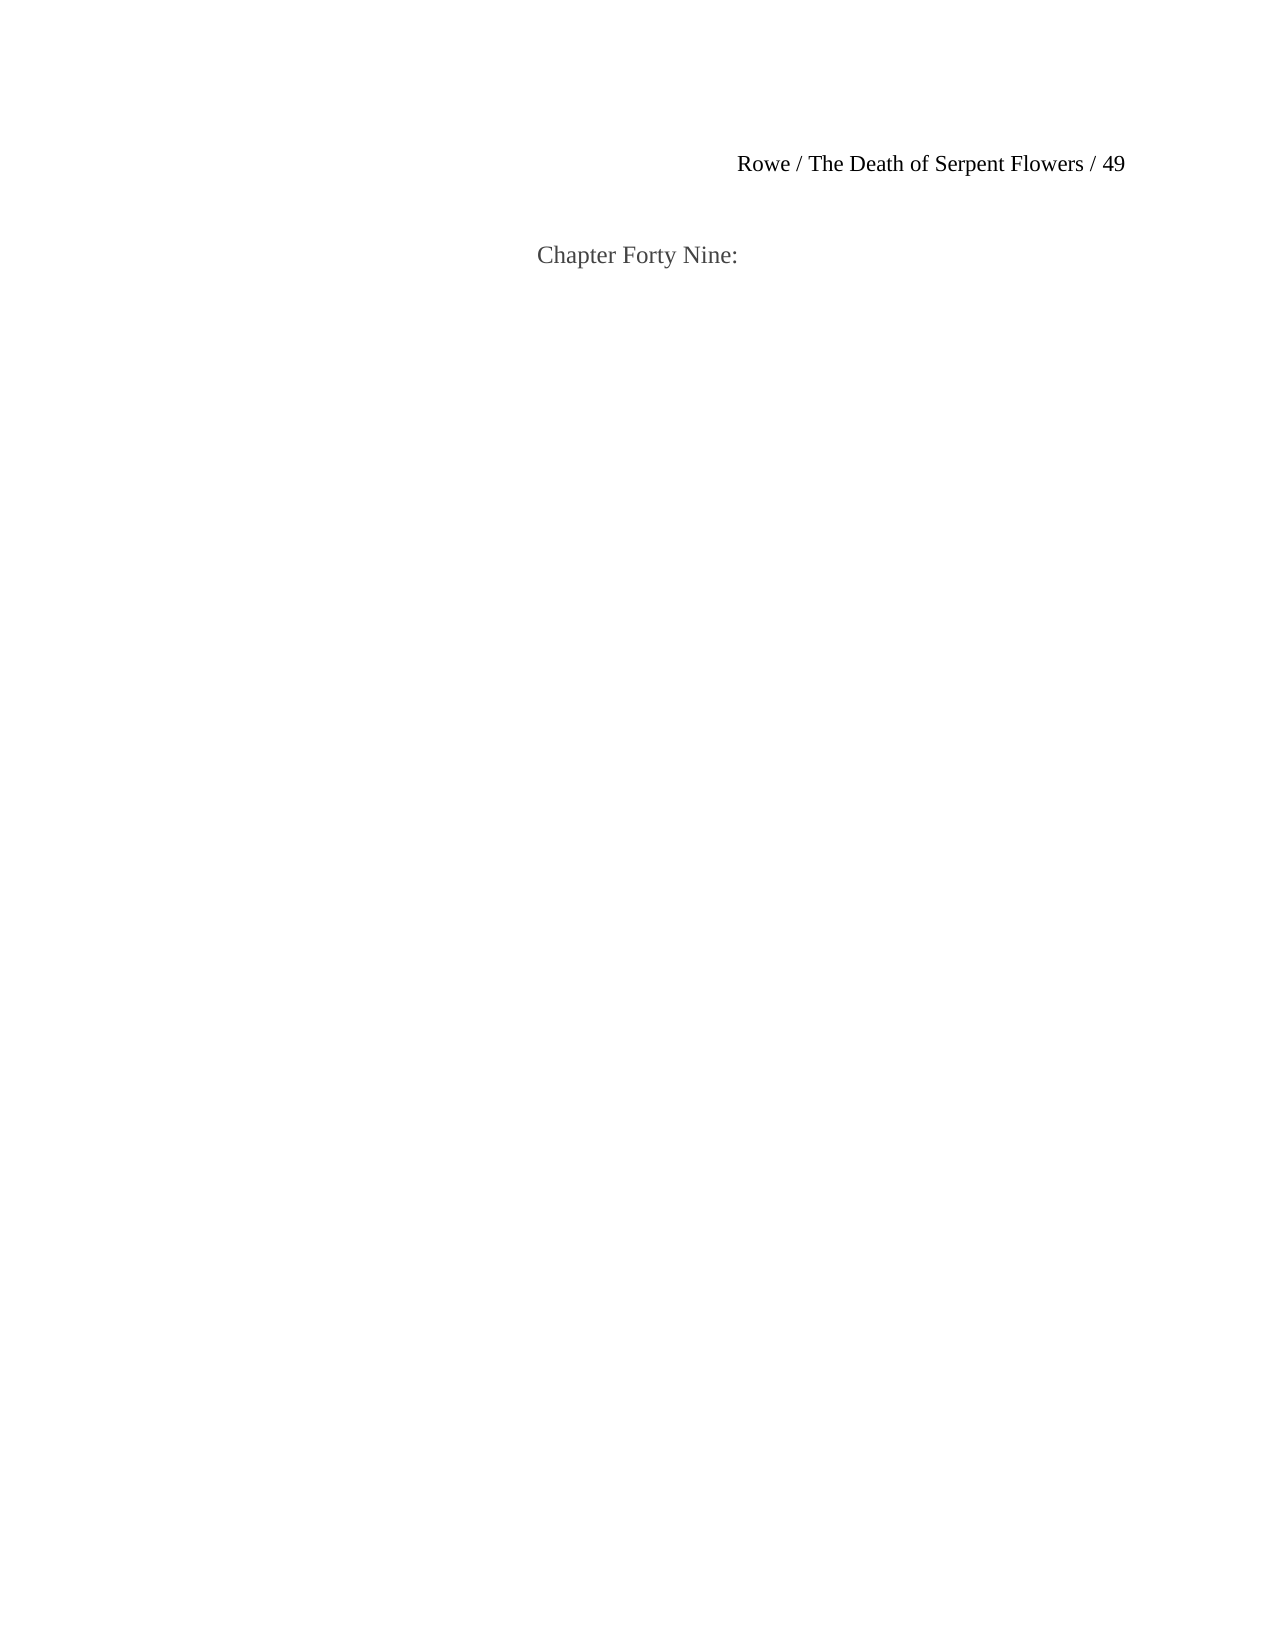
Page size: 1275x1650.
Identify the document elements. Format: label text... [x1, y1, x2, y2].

subtitle Chapter Forty Nine: [150, 240, 1125, 268]
